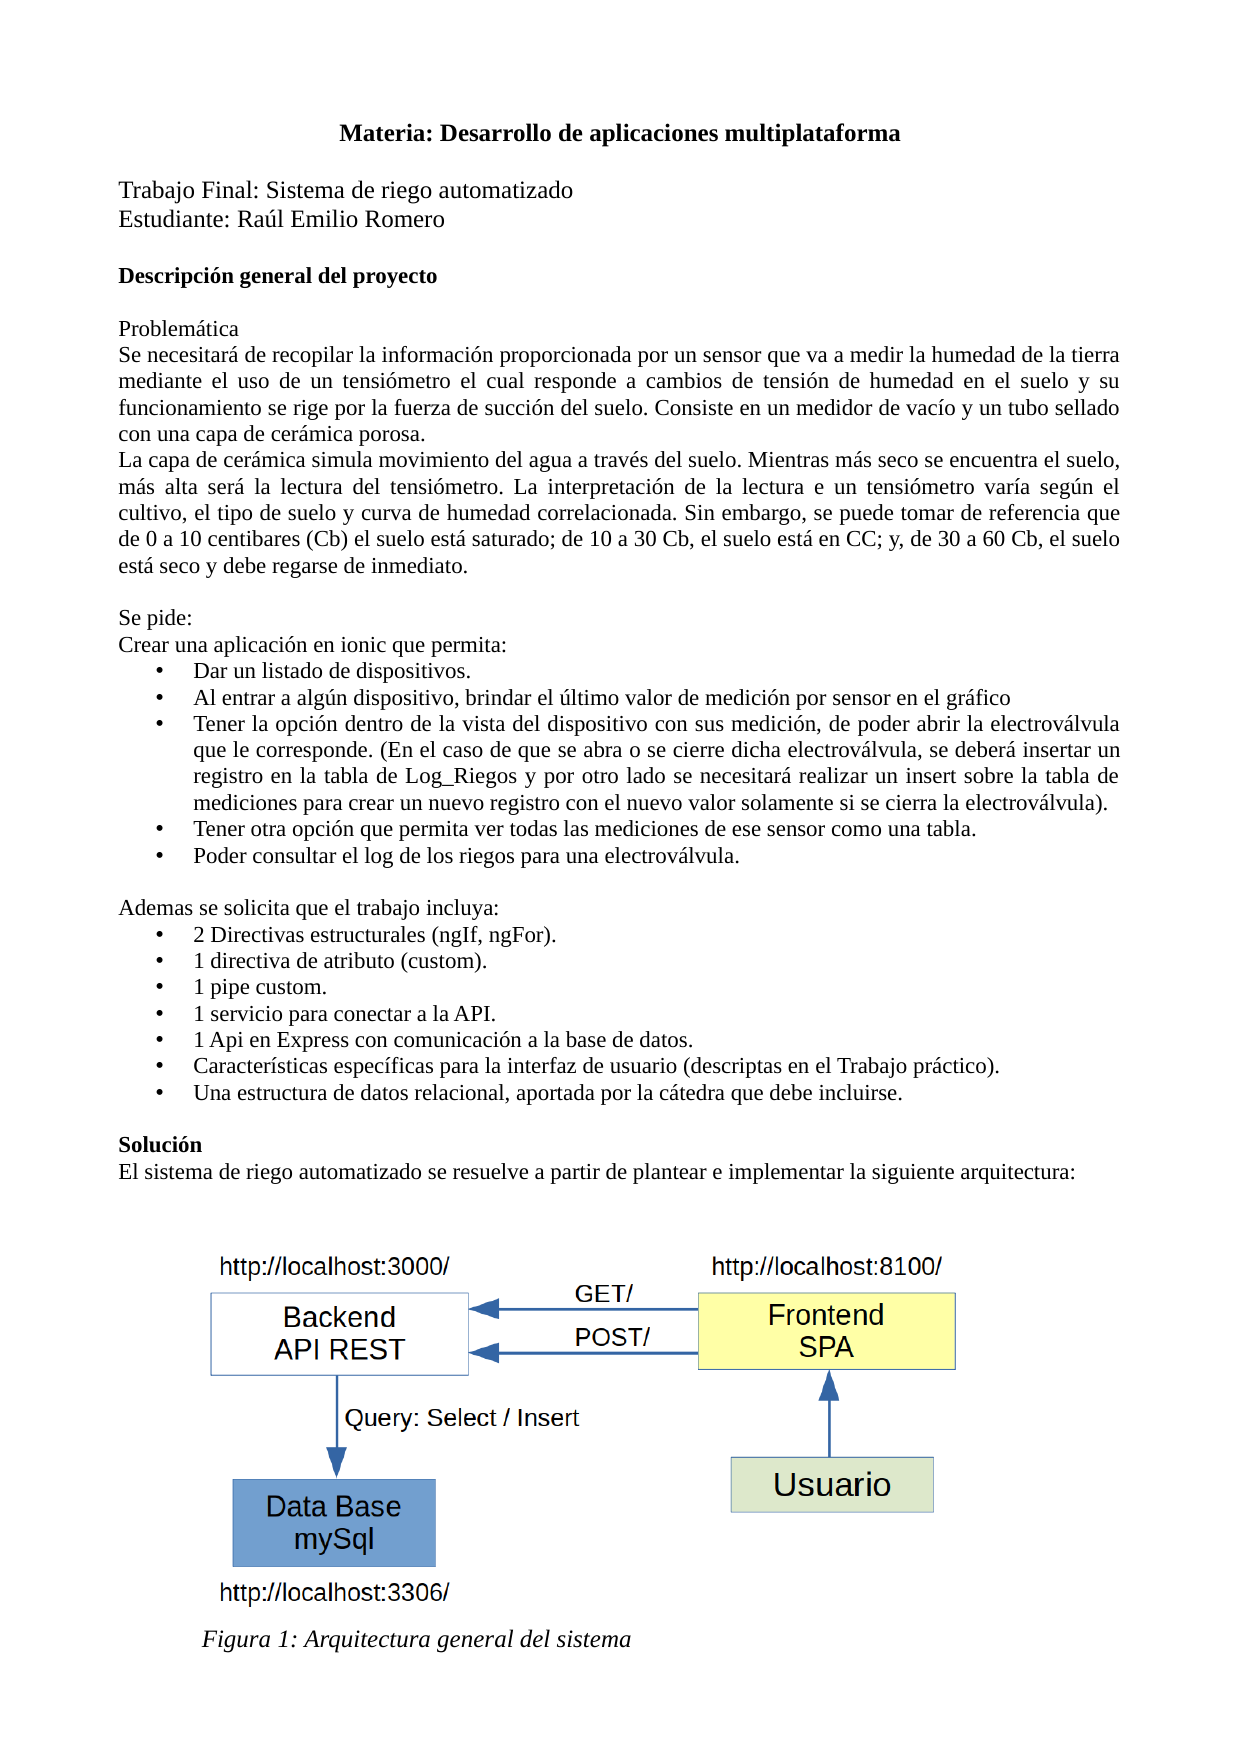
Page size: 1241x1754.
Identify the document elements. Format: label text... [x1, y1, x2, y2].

picture [201, 1240, 966, 1624]
list 1 servicio para conectar a la API. [156, 1000, 1122, 1026]
text Se necesitará de recopilar la información proporcionada por un sensor que va a medir la humedad de la tierra mediante el uso de un tensiómetro el cual responde a cambios de tensión de humedad en el suelo y su funcionamiento se rige por la fuerza de succión del suelo. Consiste en un medidor de vacío y un tubo sellado con una capa de cerámica porosa. [118, 341, 1122, 446]
text Trabajo Final: Sistema de riego automatizado [118, 176, 1122, 204]
text Solución [118, 1132, 1122, 1158]
list Dar un listado de dispositivos. [156, 657, 1122, 683]
list Una estructura de datos relacional, aportada por la cátedra que debe incluirse. [156, 1079, 1122, 1105]
text Crear una aplicación en ionic que permita: [118, 631, 1122, 657]
list 2 Directivas estructurales (ngIf, ngFor). [156, 921, 1122, 947]
text Ademas se solicita que el trabajo incluya: [118, 894, 1122, 921]
list Al entrar a algún dispositivo, brindar el último valor de medición por sensor en el gráfico [156, 683, 1122, 710]
text Descripción general del proyecto [118, 262, 1122, 288]
text Se pide: [118, 604, 1122, 631]
text El sistema de riego automatizado se resuelve a partir de plantear e implementar la siguiente arquitectura: [118, 1158, 1122, 1184]
text Estudiante: Raúl Emilio Romero [118, 204, 1122, 233]
list Tener otra opción que permita ver todas las mediciones de ese sensor como una tabla. [156, 815, 1122, 842]
list Tener la opción dentro de la vista del dispositivo con sus medición, de poder abrir la electroválvula que le corresponde. (En el caso de que se abra o se cierre dicha electroválvula, se deberá insertar un registro en la tabla de Log_Riegos y por otro lado se necesitará realizar un insert sobre la tabla de mediciones para crear un nuevo registro con el nuevo valor solamente si se cierra la electroválvula). [156, 710, 1122, 815]
list 1 Api en Express con comunicación a la base de datos. [156, 1026, 1122, 1052]
list 1 pipe custom. [156, 973, 1122, 1000]
list Poder consultar el log de los riegos para una electroválvula. [156, 842, 1122, 868]
list Características específicas para la interfaz de usuario (descriptas en el Trabajo práctico). [156, 1052, 1122, 1079]
text Materia: Desarrollo de aplicaciones multiplataforma [118, 118, 1122, 147]
text Problemática [118, 314, 1122, 341]
list 1 directiva de atributo (custom). [156, 947, 1122, 973]
text La capa de cerámica simula movimiento del agua a través del suelo. Mientras más seco se encuentra el suelo, más alta será la lectura del tensiómetro. La interpretación de la lectura e un tensiómetro varía según el cultivo, el tipo de suelo y curva de humedad correlacionada. Sin embargo, se puede tomar de referencia que de 0 a 10 centibares (Cb) el suelo está saturado; de 10 a 30 Cb, el suelo está en CC; y, de 30 a 60 Cb, el suelo está seco y debe regarse de inmediato. [118, 446, 1122, 578]
text Figura 1: Arquitectura general del sistema [202, 1624, 966, 1652]
